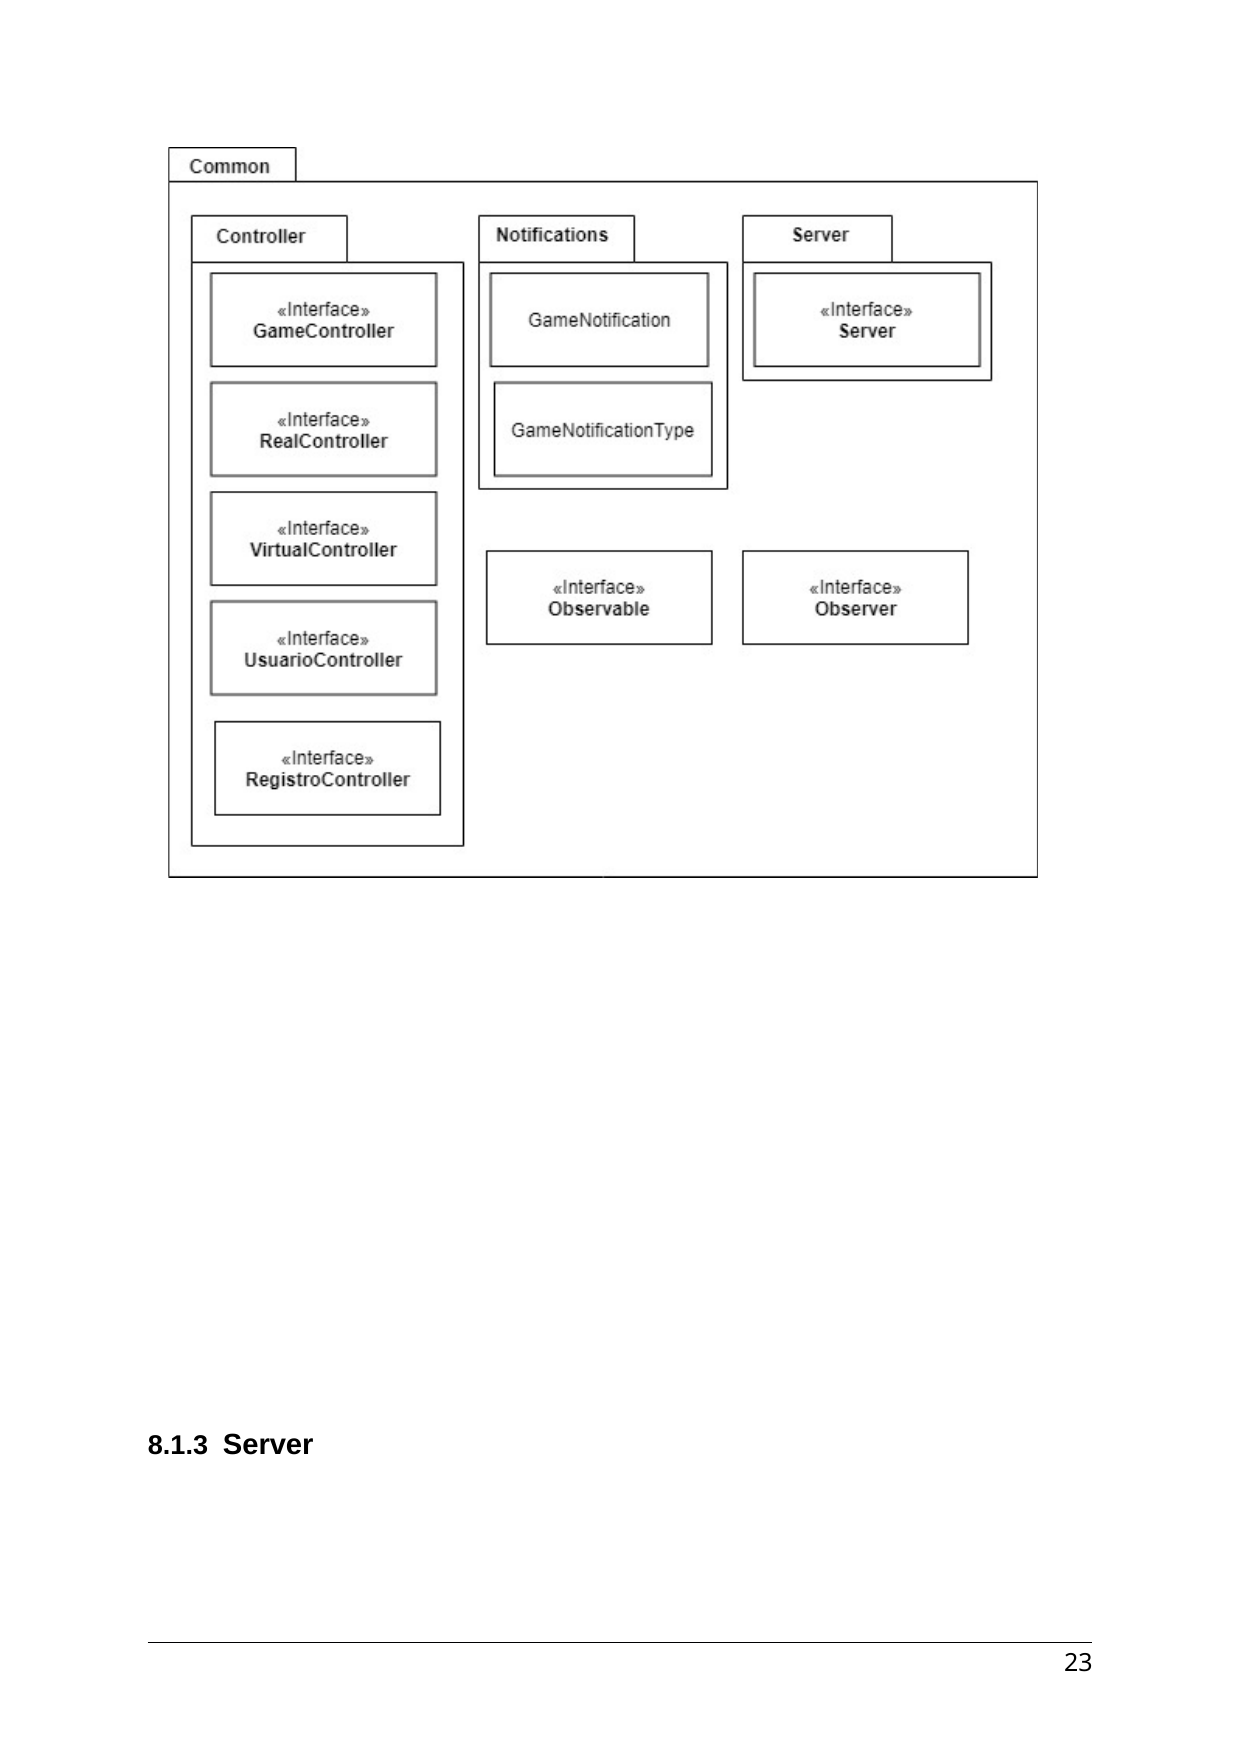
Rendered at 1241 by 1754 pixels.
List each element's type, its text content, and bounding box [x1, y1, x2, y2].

picture [168, 147, 1038, 878]
subtitle Server [148, 1427, 1092, 1460]
